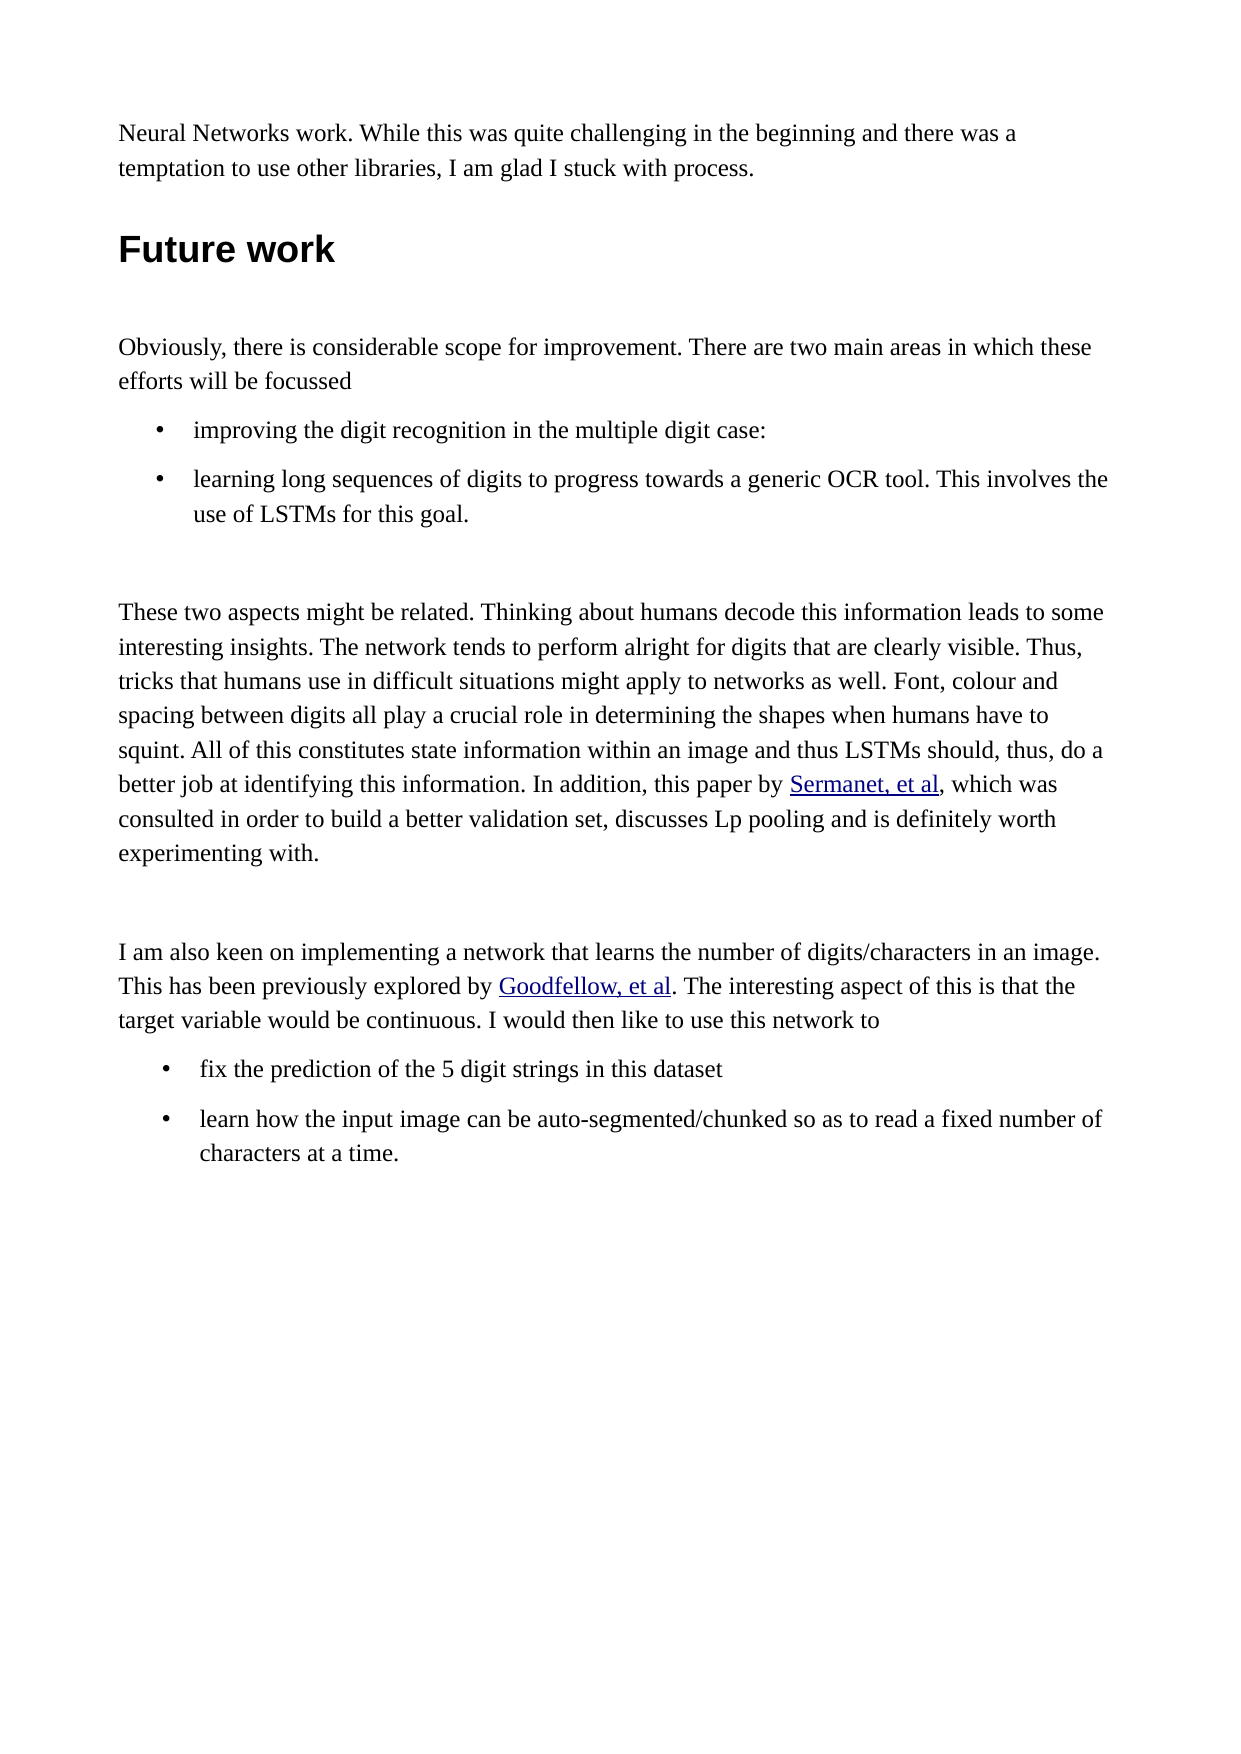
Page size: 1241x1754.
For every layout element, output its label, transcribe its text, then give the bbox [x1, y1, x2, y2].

text Obviously, there is considerable scope for improvement. There are two main areas in which these efforts will be focussed [118, 332, 1122, 395]
list improving the digit recognition in the multiple digit case: [156, 415, 1122, 444]
text Neural Networks work. While this was quite challenging in the beginning and there was a temptation to use other libraries, I am glad I stuck with process. [118, 118, 1122, 181]
text I am also keen on implementing a network that learns the number of digits/characters in an image. This has been previously explored by Goodfellow, et al. The interesting aspect of this is that the target variable would be continuous. I would then like to use this network to [118, 937, 1122, 1034]
list learning long sequences of digits to progress towards a generic OCR tool. This involves the use of LSTMs for this goal. [156, 464, 1122, 528]
list learn how the input image can be auto-segmented/chunked so as to read a fixed number of characters at a time. [162, 1104, 1122, 1167]
list fix the prediction of the 5 digit strings in this dataset [162, 1054, 1122, 1083]
text These two aspects might be related. Thinking about humans decode this information leads to some interesting insights. The network tends to perform alright for digits that are clearly visible. Thus, tricks that humans use in difficult situations might apply to networks as well. Font, colour and spacing between digits all play a crucial role in determining the shapes when humans have to squint. All of this constitutes state information within an image and thus LSTMs should, thus, do a better job at identifying this information. In addition, this paper by Sermanet, et al, which was consulted in order to build a better validation set, discusses Lp pooling and is definitely worth experimenting with. [118, 597, 1122, 867]
subtitle Future work [118, 227, 1122, 270]
